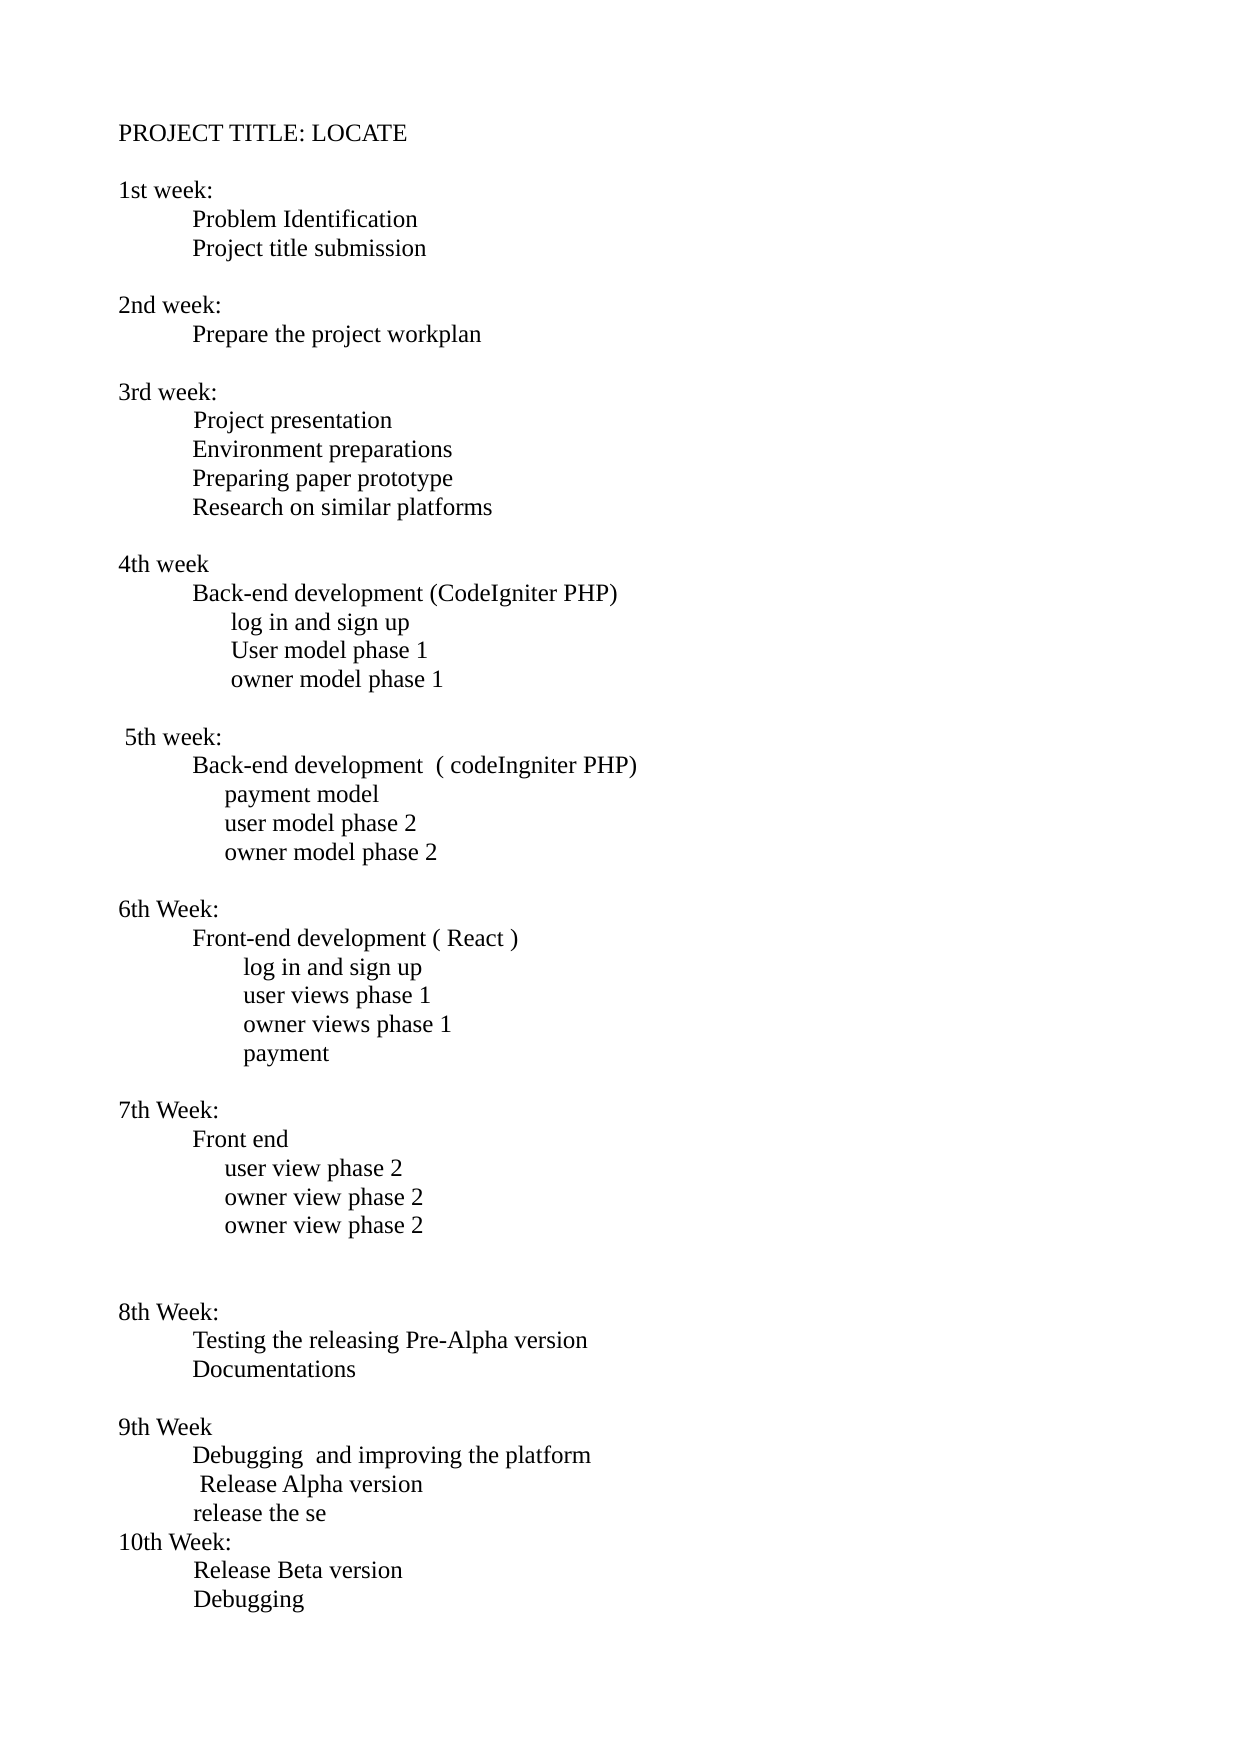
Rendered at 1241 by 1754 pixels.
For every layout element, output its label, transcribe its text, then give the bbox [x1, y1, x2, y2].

text Research on similar platforms [118, 492, 1122, 521]
text 2nd week: [118, 291, 1122, 319]
text Back-end development ( codeIngniter PHP) [118, 751, 1122, 779]
text log in and sign up [118, 952, 1122, 981]
text log in and sign up [118, 607, 1122, 636]
text 10th Week: [118, 1527, 1122, 1556]
text 3rd week: [118, 377, 1122, 406]
text Prepare the project workplan [118, 319, 1122, 348]
text Debugging [118, 1584, 1122, 1613]
text owner model phase 1 [118, 664, 1122, 693]
text Documentations [118, 1354, 1122, 1383]
text release the se [118, 1498, 1122, 1527]
text payment [118, 1038, 1122, 1067]
text payment model [118, 779, 1122, 808]
text Project title submission [118, 233, 1122, 262]
text Testing the releasing Pre-Alpha version [118, 1326, 1122, 1354]
text Front-end development ( React ) [118, 923, 1122, 952]
text 7th Week: [118, 1096, 1122, 1124]
text Problem Identification [118, 204, 1122, 233]
text user view phase 2 [118, 1153, 1122, 1182]
text 5th week: [118, 722, 1122, 751]
text 8th Week: [118, 1297, 1122, 1326]
text 9th Week [118, 1412, 1122, 1441]
text Release Alpha version [118, 1469, 1122, 1498]
text Project presentation [118, 406, 1122, 434]
text Environment preparations [118, 434, 1122, 463]
text user model phase 2 [118, 808, 1122, 837]
text owner model phase 2 [118, 837, 1122, 866]
text Debugging and improving the platform [118, 1441, 1122, 1469]
text owner views phase 1 [118, 1009, 1122, 1038]
text owner view phase 2 [118, 1211, 1122, 1239]
text 1st week: [118, 176, 1122, 204]
text owner view phase 2 [118, 1182, 1122, 1211]
text PROJECT TITLE: LOCATE [118, 118, 1122, 147]
text Release Beta version [118, 1556, 1122, 1584]
text Front end [118, 1124, 1122, 1153]
text 6th Week: [118, 894, 1122, 923]
text Back-end development (CodeIgniter PHP) [118, 578, 1122, 607]
text User model phase 1 [118, 636, 1122, 664]
text Preparing paper prototype [118, 463, 1122, 492]
text user views phase 1 [118, 981, 1122, 1009]
text 4th week [118, 549, 1122, 578]
